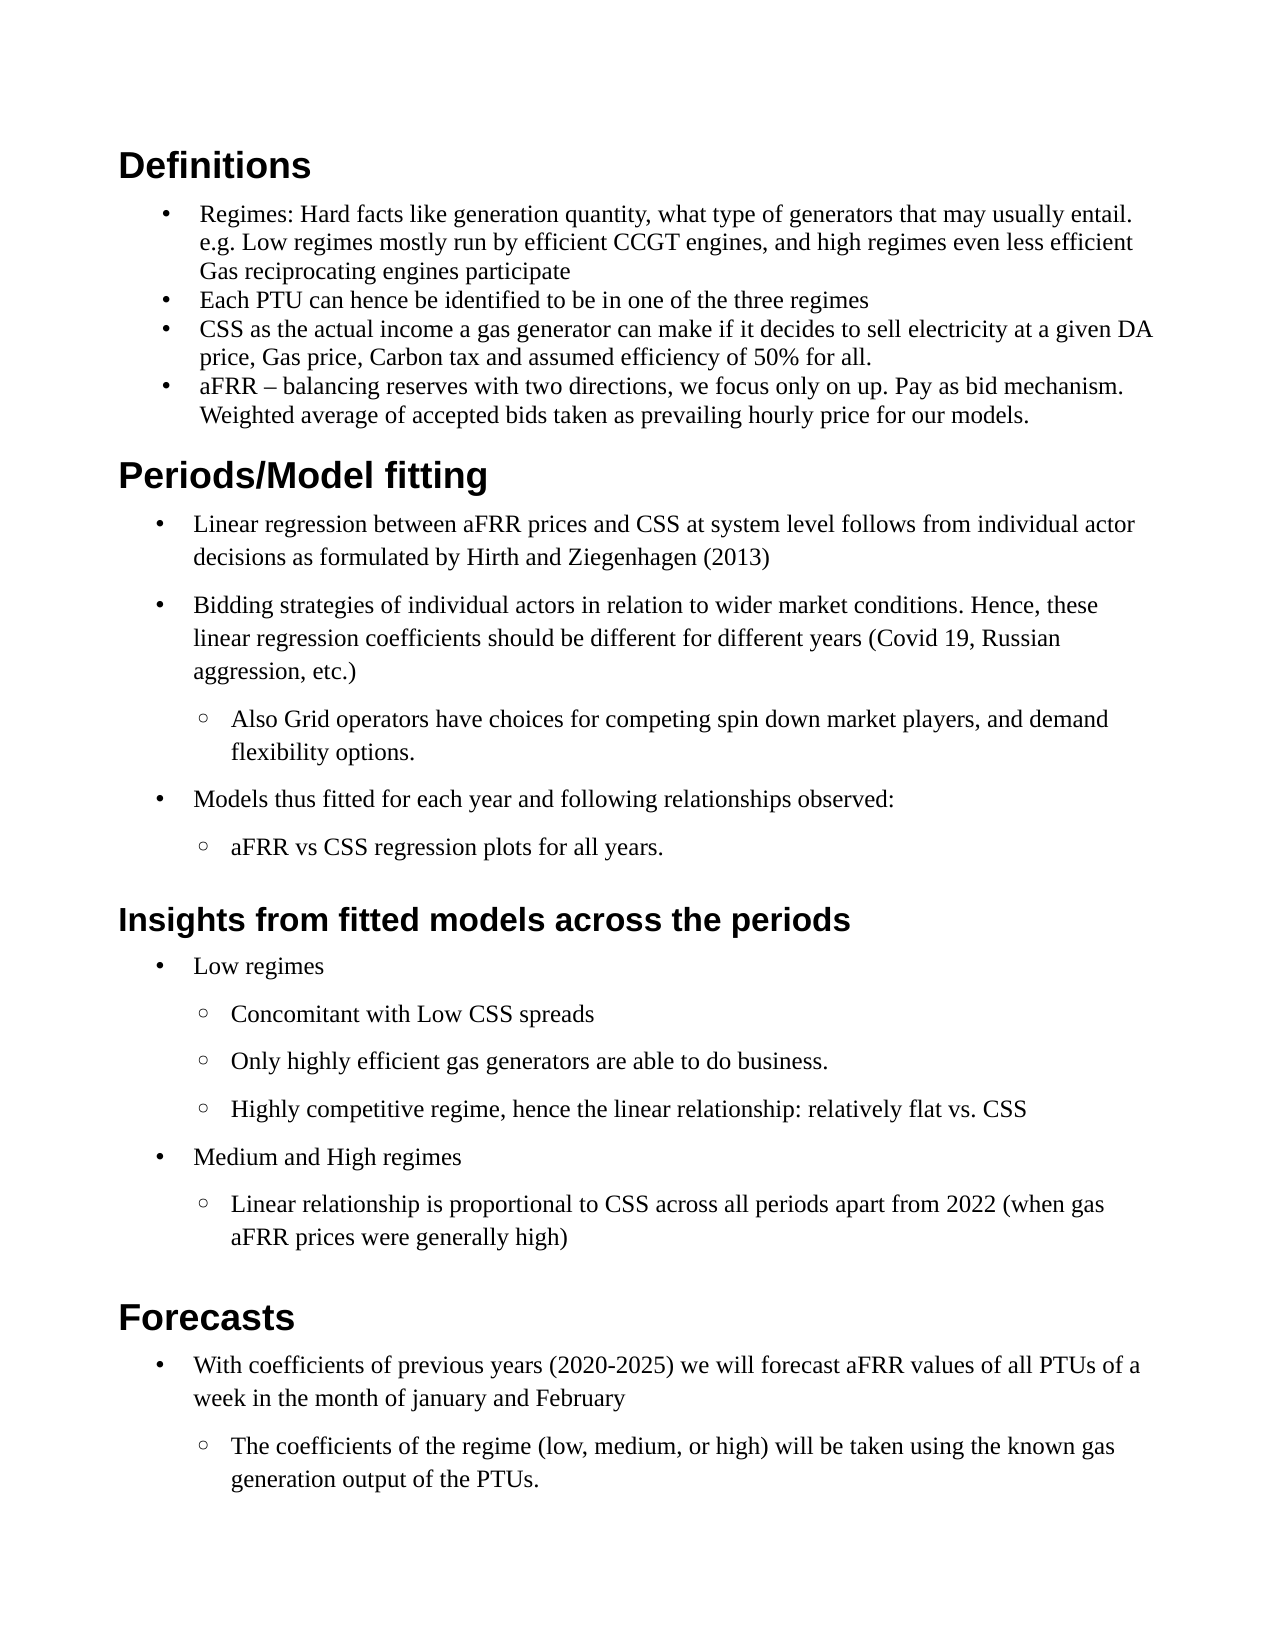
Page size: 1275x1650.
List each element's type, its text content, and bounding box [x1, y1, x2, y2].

list Concomitant with Low CSS spreads [193, 999, 1157, 1028]
subtitle Definitions [118, 143, 1157, 186]
list Medium and High regimes [156, 1142, 1157, 1170]
list aFRR – balancing reserves with two directions, we focus only on up. Pay as bid mechanism. Weighted average of accepted bids taken as prevailing hourly price for our models. [162, 371, 1157, 429]
list Regimes: Hard facts like generation quantity, what type of generators that may usually entail. e.g. Low regimes mostly run by efficient CCGT engines, and high regimes even less efficient Gas reciprocating engines participate [162, 199, 1157, 285]
list With coefficients of previous years (2020-2025) we will forecast aFRR values of all PTUs of a week in the month of january and February [156, 1351, 1157, 1412]
list Highly competitive regime, hence the linear relationship: relatively flat vs. CSS [193, 1094, 1157, 1123]
list CSS as the actual income a gas generator can make if it decides to sell electricity at a given DA price, Gas price, Carbon tax and assumed efficiency of 50% for all. [162, 314, 1157, 371]
list The coefficients of the regime (low, medium, or high) will be taken using the known gas generation output of the PTUs. [193, 1431, 1157, 1493]
list Linear relationship is proportional to CSS across all periods apart from 2022 (when gas aFRR prices were generally high) [193, 1189, 1157, 1251]
subtitle Insights from fitted models across the periods [118, 900, 1157, 939]
list Only highly efficient gas generators are able to do business. [193, 1046, 1157, 1075]
list aFRR vs CSS regression plots for all years. [193, 832, 1157, 861]
subtitle Forecasts [118, 1295, 1157, 1338]
list Linear regression between aFRR prices and CSS at system level follows from individual actor decisions as formulated by Hirth and Ziegenhagen (2013) [156, 509, 1157, 571]
list Low regimes [156, 951, 1157, 980]
list Bidding strategies of individual actors in relation to wider market conditions. Hence, these linear regression coefficients should be different for different years (Covid 19, Russian aggression, etc.) [156, 590, 1157, 685]
list Also Grid operators have choices for competing spin down market players, and demand flexibility options. [193, 704, 1157, 765]
subtitle Periods/Model fitting [118, 454, 1157, 497]
list Each PTU can hence be identified to be in one of the three regimes [162, 285, 1157, 314]
list Models thus fitted for each year and following relationships observed: [156, 784, 1157, 813]
